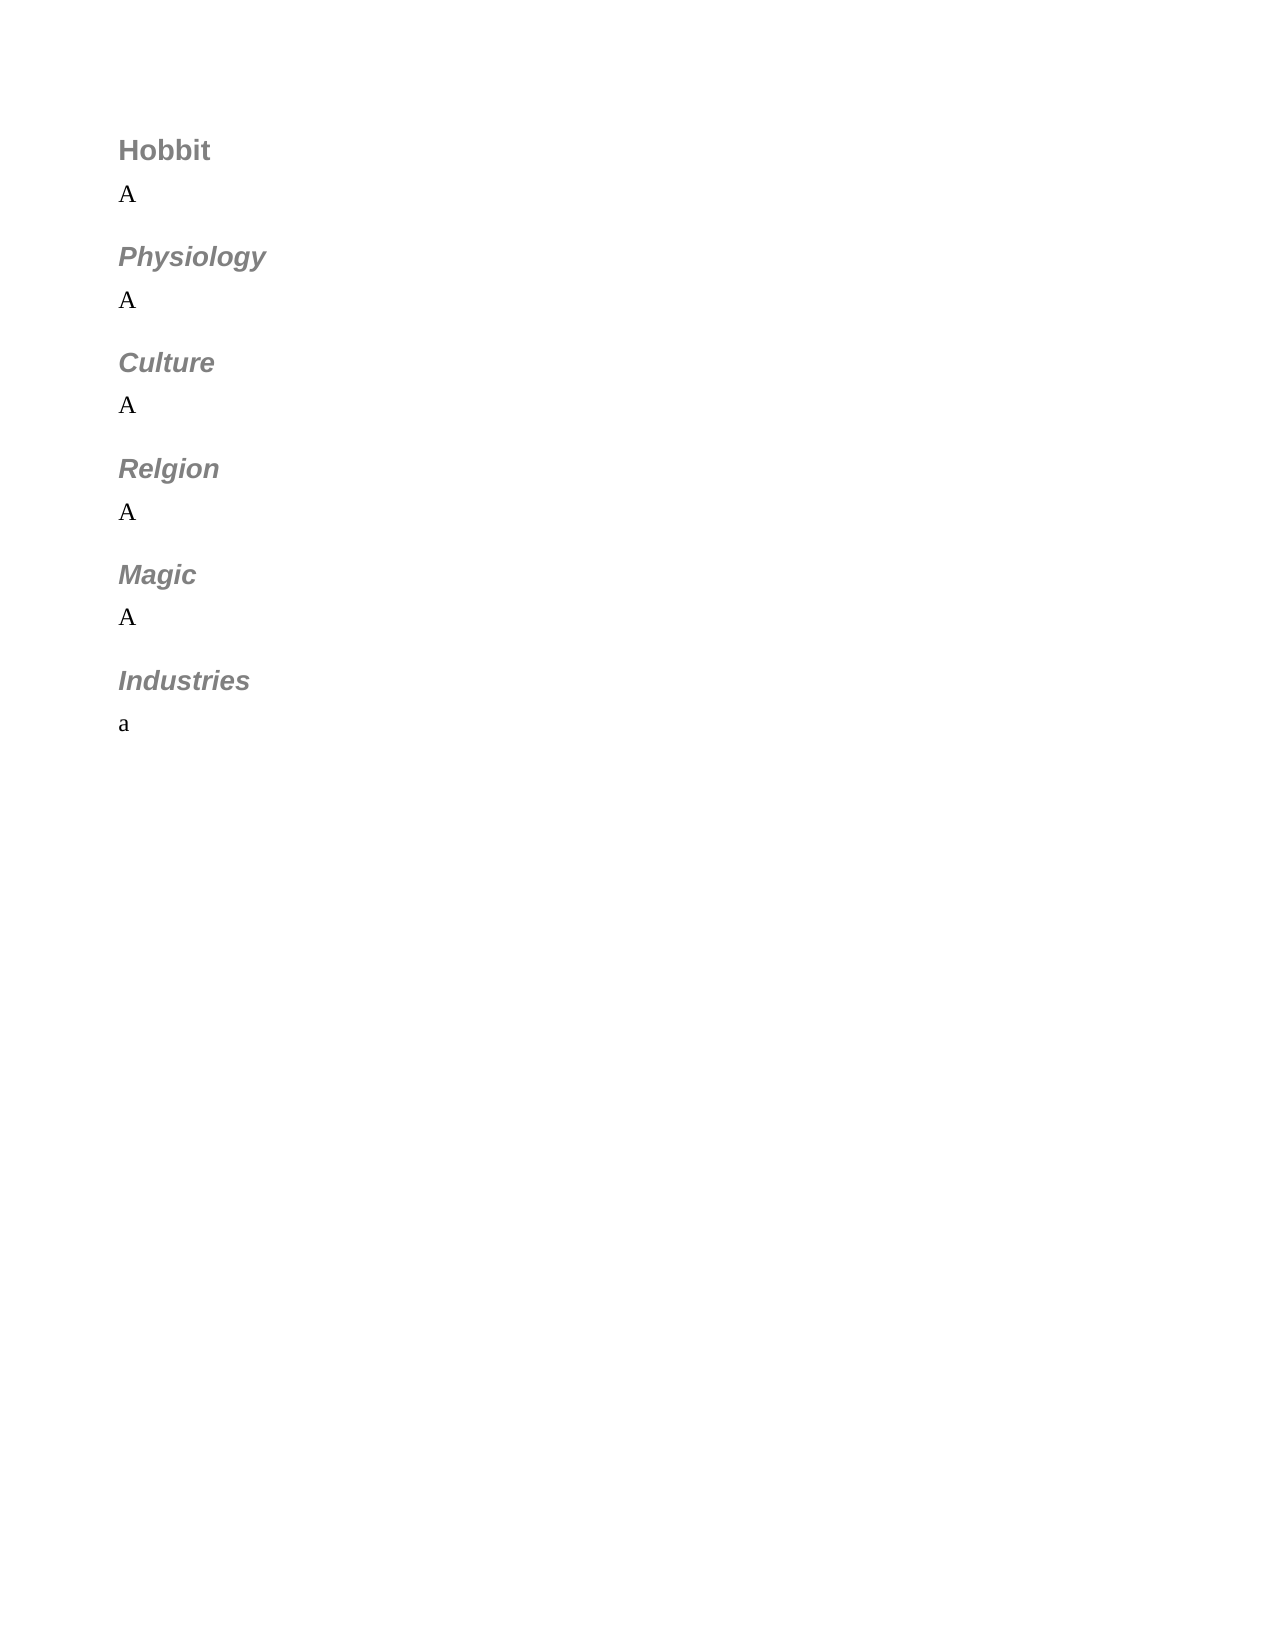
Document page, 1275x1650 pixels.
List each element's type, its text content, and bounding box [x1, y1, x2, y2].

subtitle Physiology [118, 240, 1157, 272]
text a [118, 708, 1157, 737]
text A [118, 179, 1157, 207]
subtitle Magic [118, 558, 1157, 590]
text A [118, 497, 1157, 525]
text A [118, 285, 1157, 313]
subtitle Industries [118, 664, 1157, 696]
text A [118, 602, 1157, 631]
subtitle Relgion [118, 452, 1157, 484]
subtitle Hobbit [118, 133, 1157, 166]
subtitle Culture [118, 346, 1157, 378]
text A [118, 391, 1157, 419]
